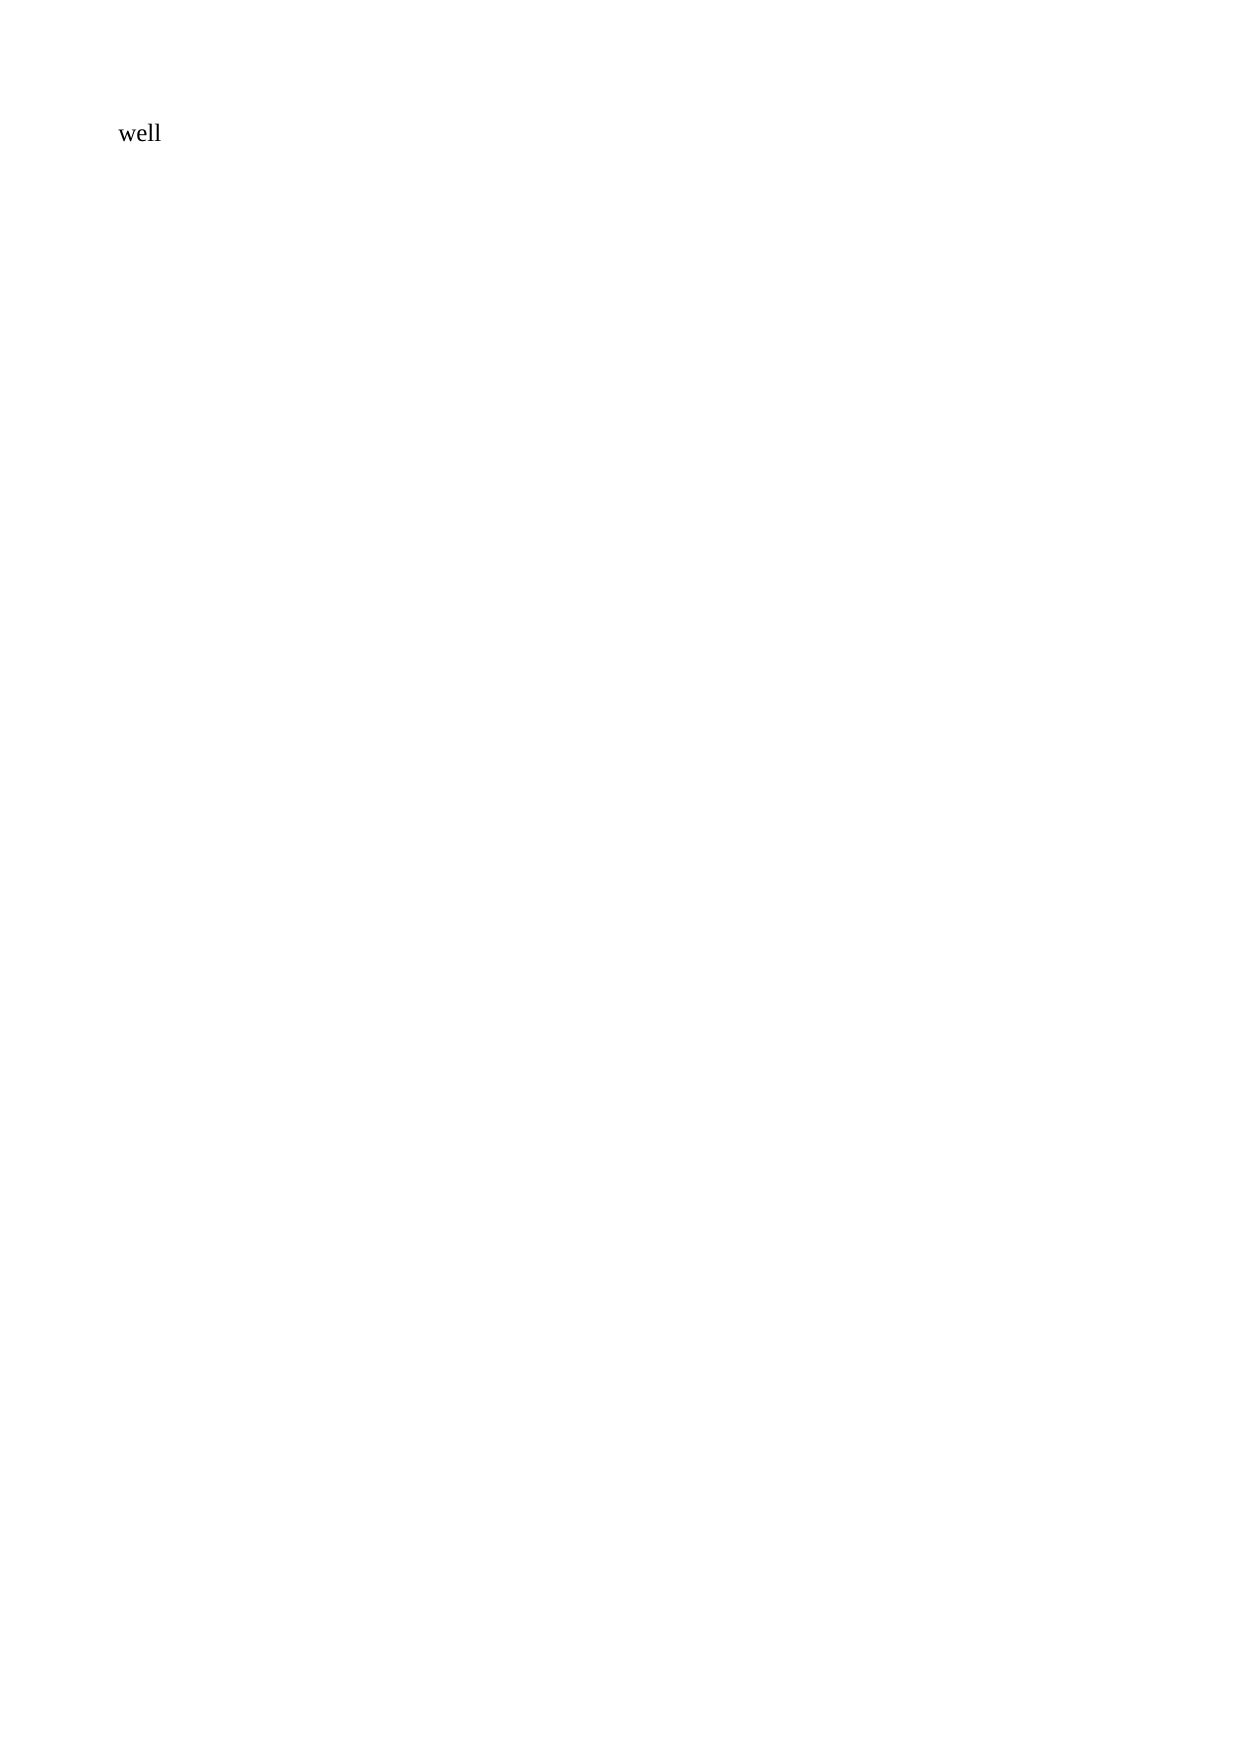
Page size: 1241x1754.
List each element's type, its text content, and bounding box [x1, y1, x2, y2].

text well [118, 118, 1122, 147]
